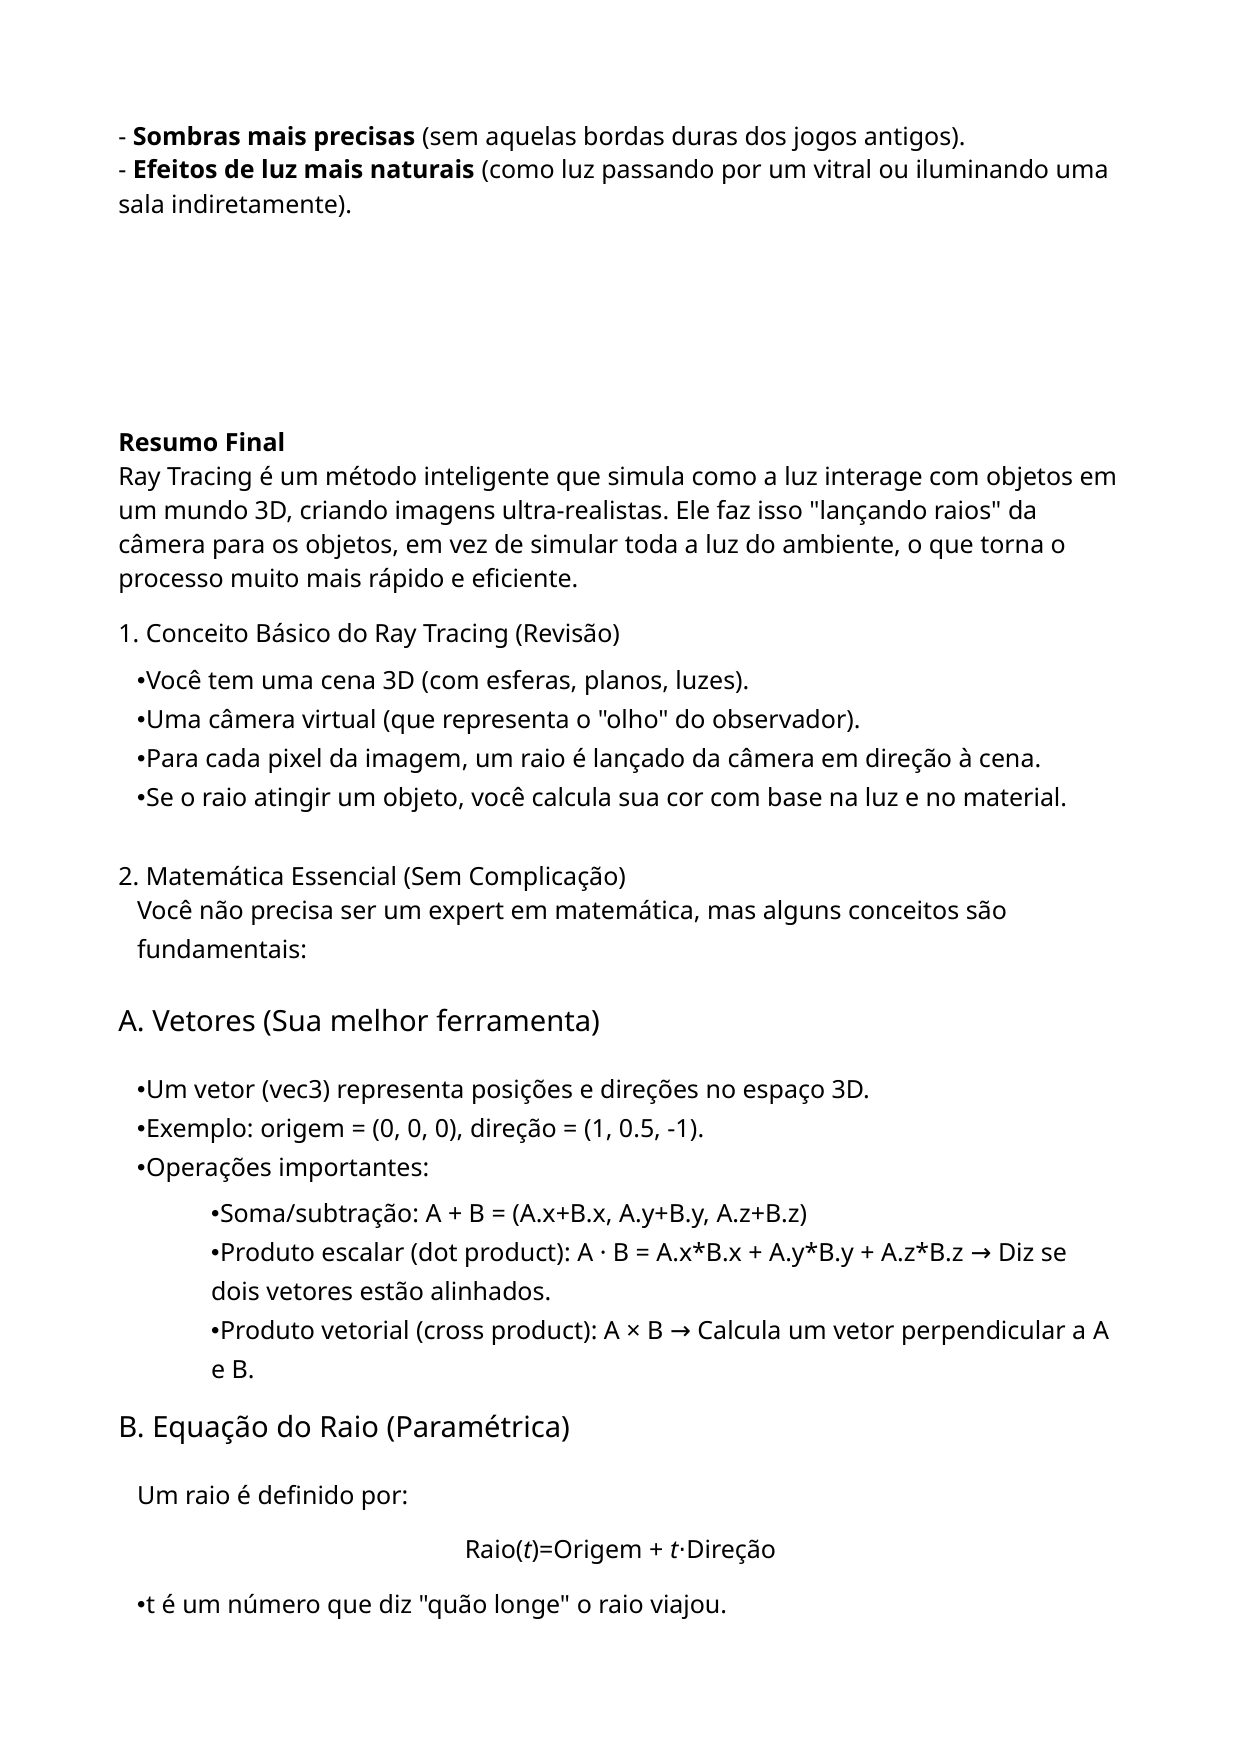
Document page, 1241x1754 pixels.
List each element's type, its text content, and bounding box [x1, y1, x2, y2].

text - Efeitos de luz mais naturais (como luz passando por um vitral ou iluminando uma sala indiretamente). [118, 152, 1122, 220]
text - Sombras mais precisas (sem aquelas bordas duras dos jogos antigos). [118, 118, 1122, 152]
list Exemplo: origem = (0, 0, 0), direção = (1, 0.5, -1). [118, 1111, 1122, 1145]
text Ray Tracing é um método inteligente que simula como a luz interage com objetos em um mundo 3D, criando imagens ultra-realistas. Ele faz isso "lançando raios" da câmera para os objetos, em vez de simular toda a luz do ambiente, o que torna o processo muito mais rápido e eficiente. [118, 459, 1122, 595]
subtitle B. Equação do Raio (Paramétrica) [118, 1406, 1122, 1446]
text Raio(t)=Origem + t⋅Direção [118, 1532, 1122, 1566]
subtitle A. Vetores (Sua melhor ferramenta) [118, 1000, 1122, 1039]
subtitle 2. Matemática Essencial (Sem Complicação) [118, 858, 1122, 892]
list Você tem uma cena 3D (com esferas, planos, luzes). [118, 662, 1122, 696]
text Você não precisa ser um expert em matemática, mas alguns conceitos são fundamentais: [137, 892, 1122, 966]
list Produto vetorial (cross product): A × B → Calcula um vetor perpendicular a A e B. [118, 1313, 1122, 1386]
text Resumo Final [118, 425, 1122, 459]
list Operações importantes: [118, 1150, 1122, 1184]
list Soma/subtração: A + B = (A.x+B.x, A.y+B.y, A.z+B.z) [118, 1196, 1122, 1229]
list Produto escalar (dot product): A · B = A.x*B.x + A.y*B.y + A.z*B.z → Diz se dois vetores estão alinhados. [118, 1235, 1122, 1308]
list Para cada pixel da imagem, um raio é lançado da câmera em direção à cena. [118, 741, 1122, 775]
text Um raio é definido por: [137, 1478, 1122, 1512]
list Se o raio atingir um objeto, você calcula sua cor com base na luz e no material. [118, 780, 1122, 814]
list Um vetor (vec3) representa posições e direções no espaço 3D. [118, 1072, 1122, 1106]
subtitle 1. Conceito Básico do Ray Tracing (Revisão) [118, 616, 1122, 650]
list Uma câmera virtual (que representa o "olho" do observador). [118, 702, 1122, 736]
list t é um número que diz "quão longe" o raio viajou. [118, 1587, 1122, 1621]
